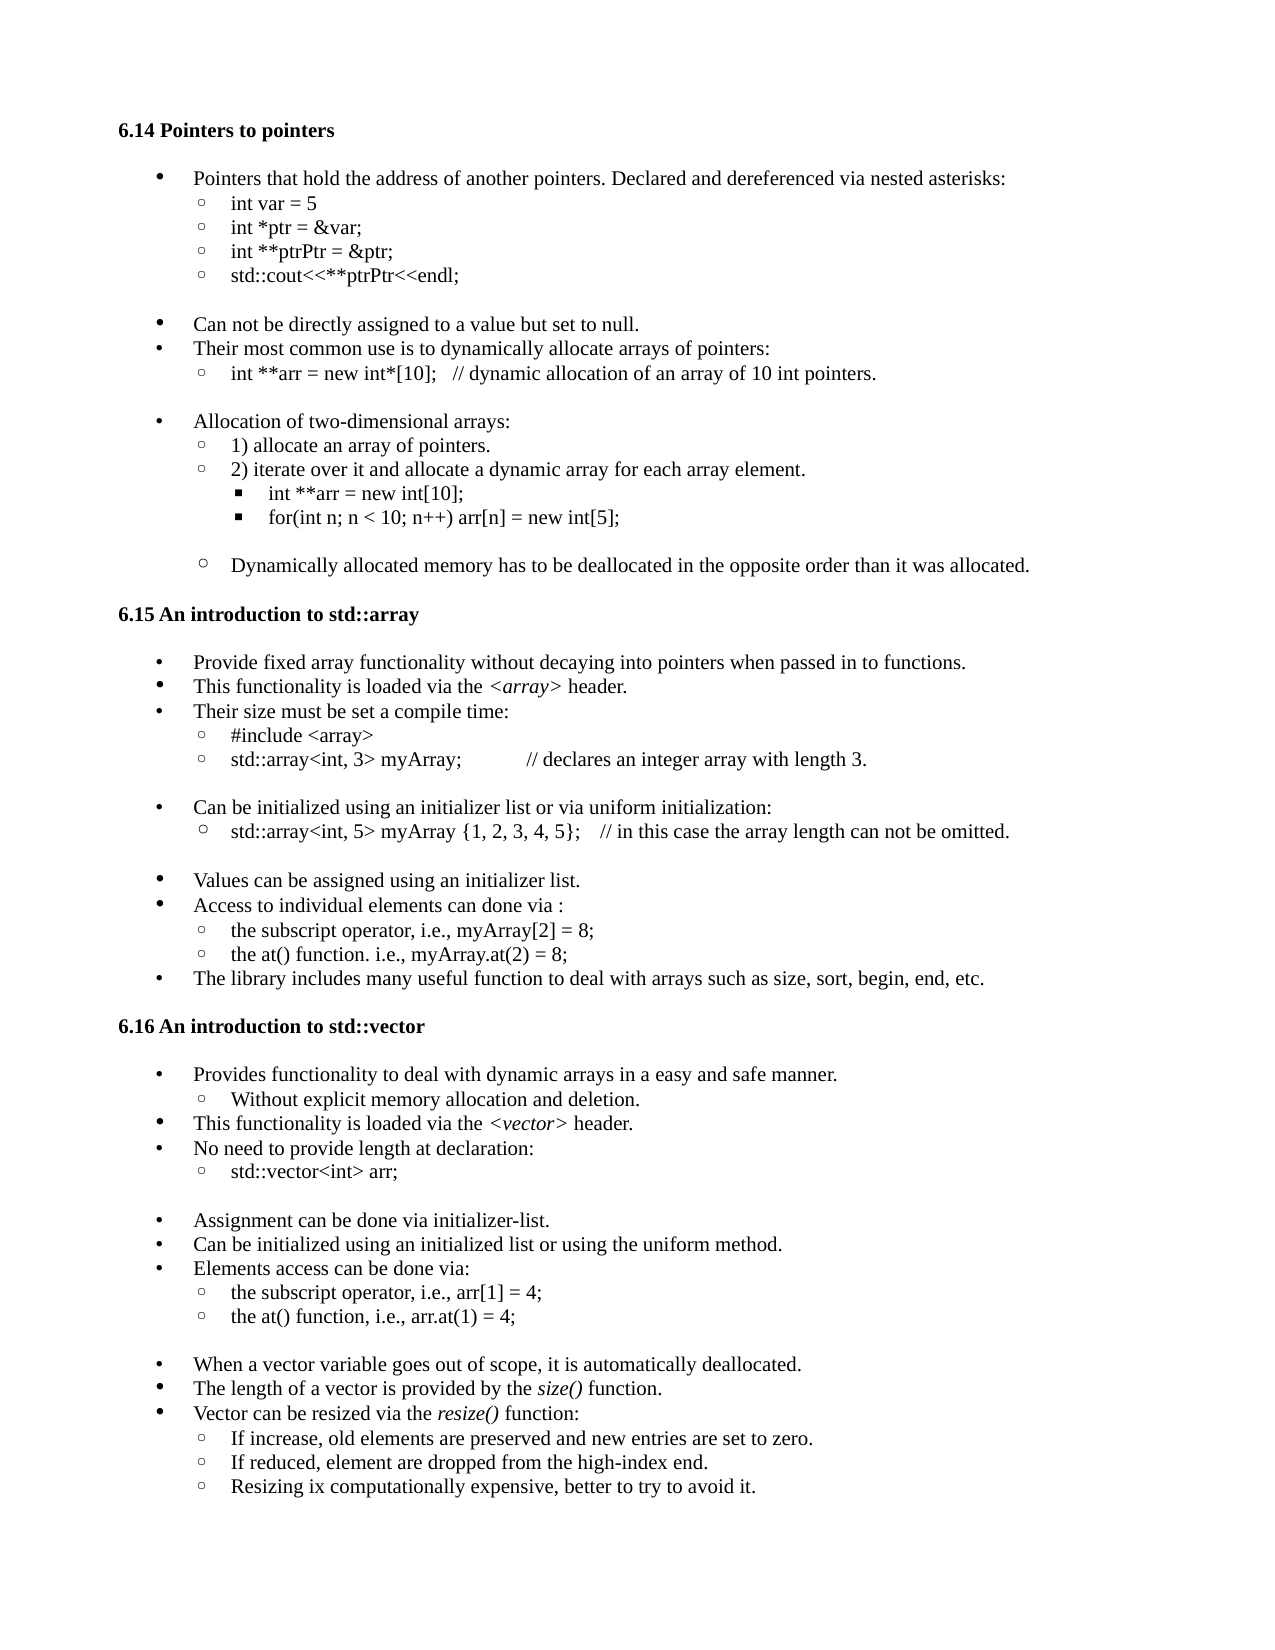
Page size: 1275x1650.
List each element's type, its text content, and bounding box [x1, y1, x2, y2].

list If reduced, element are dropped from the high-index end. [193, 1450, 1157, 1474]
list No need to provide length at declaration: [156, 1135, 1157, 1159]
list Elements access can be done via: [156, 1256, 1157, 1280]
text 6.15 An introduction to std::array [118, 602, 1157, 626]
list std::array<int, 5> myArray {1, 2, 3, 4, 5}; // in this case the array length can not be omitted. [193, 819, 1157, 844]
list the subscript operator, i.e., arr[1] = 4; [193, 1280, 1157, 1304]
list Can be initialized using an initialized list or using the uniform method. [156, 1232, 1157, 1256]
list std::cout<<**ptrPtr<<endl; [193, 263, 1157, 287]
list The library includes many useful function to deal with arrays such as size, sort, begin, end, etc. [156, 966, 1157, 990]
list the at() function, i.e., arr.at(1) = 4; [193, 1304, 1157, 1328]
list 1) allocate an array of pointers. [193, 433, 1157, 457]
list Access to individual elements can done via : [156, 893, 1157, 918]
list Their most common use is to dynamically allocate arrays of pointers: [156, 336, 1157, 360]
list Resizing ix computationally expensive, better to try to avoid it. [193, 1474, 1157, 1498]
text 6.14 Pointers to pointers [118, 118, 1157, 142]
list int **arr = new int*[10]; // dynamic allocation of an array of 10 int pointers. [193, 360, 1157, 384]
list int **arr = new int[10]; [231, 481, 1157, 505]
list Provide fixed array functionality without decaying into pointers when passed in to functions. [156, 650, 1157, 674]
list Vector can be resized via the resize() function: [156, 1401, 1157, 1426]
list #include <array> [193, 723, 1157, 747]
list int **ptrPtr = &ptr; [193, 239, 1157, 263]
list Their size must be set a compile time: [156, 699, 1157, 723]
list int *ptr = &var; [193, 215, 1157, 239]
list Without explicit memory allocation and deletion. [193, 1086, 1157, 1111]
list Can not be directly assigned to a value but set to null. [156, 311, 1157, 336]
list The length of a vector is provided by the size() function. [156, 1376, 1157, 1401]
list If increase, old elements are preserved and new entries are set to zero. [193, 1426, 1157, 1450]
list for(int n; n < 10; n++) arr[n] = new int[5]; [231, 505, 1157, 529]
list Allocation of two-dimensional arrays: [156, 408, 1157, 433]
list When a vector variable goes out of scope, it is automatically deallocated. [156, 1352, 1157, 1376]
list the subscript operator, i.e., myArray[2] = 8; [193, 918, 1157, 942]
list int var = 5 [193, 191, 1157, 215]
text 6.16 An introduction to std::vector [118, 1014, 1157, 1038]
list the at() function. i.e., myArray.at(2) = 8; [193, 942, 1157, 966]
list Assignment can be done via initializer-list. [156, 1208, 1157, 1232]
list std::vector<int> arr; [193, 1159, 1157, 1183]
list 2) iterate over it and allocate a dynamic array for each array element. [193, 457, 1157, 481]
list Values can be assigned using an initializer list. [156, 868, 1157, 893]
list Can be initialized using an initializer list or via uniform initialization: [156, 795, 1157, 819]
list Dynamically allocated memory has to be deallocated in the opposite order than it was allocated. [193, 553, 1157, 578]
list This functionality is loaded via the <vector> header. [156, 1111, 1157, 1135]
list This functionality is loaded via the <array> header. [156, 674, 1157, 699]
list Provides functionality to deal with dynamic arrays in a easy and safe manner. [156, 1062, 1157, 1086]
list Pointers that hold the address of another pointers. Declared and dereferenced via nested asterisks: [156, 166, 1157, 191]
list std::array<int, 3> myArray; // declares an integer array with length 3. [193, 747, 1157, 771]
